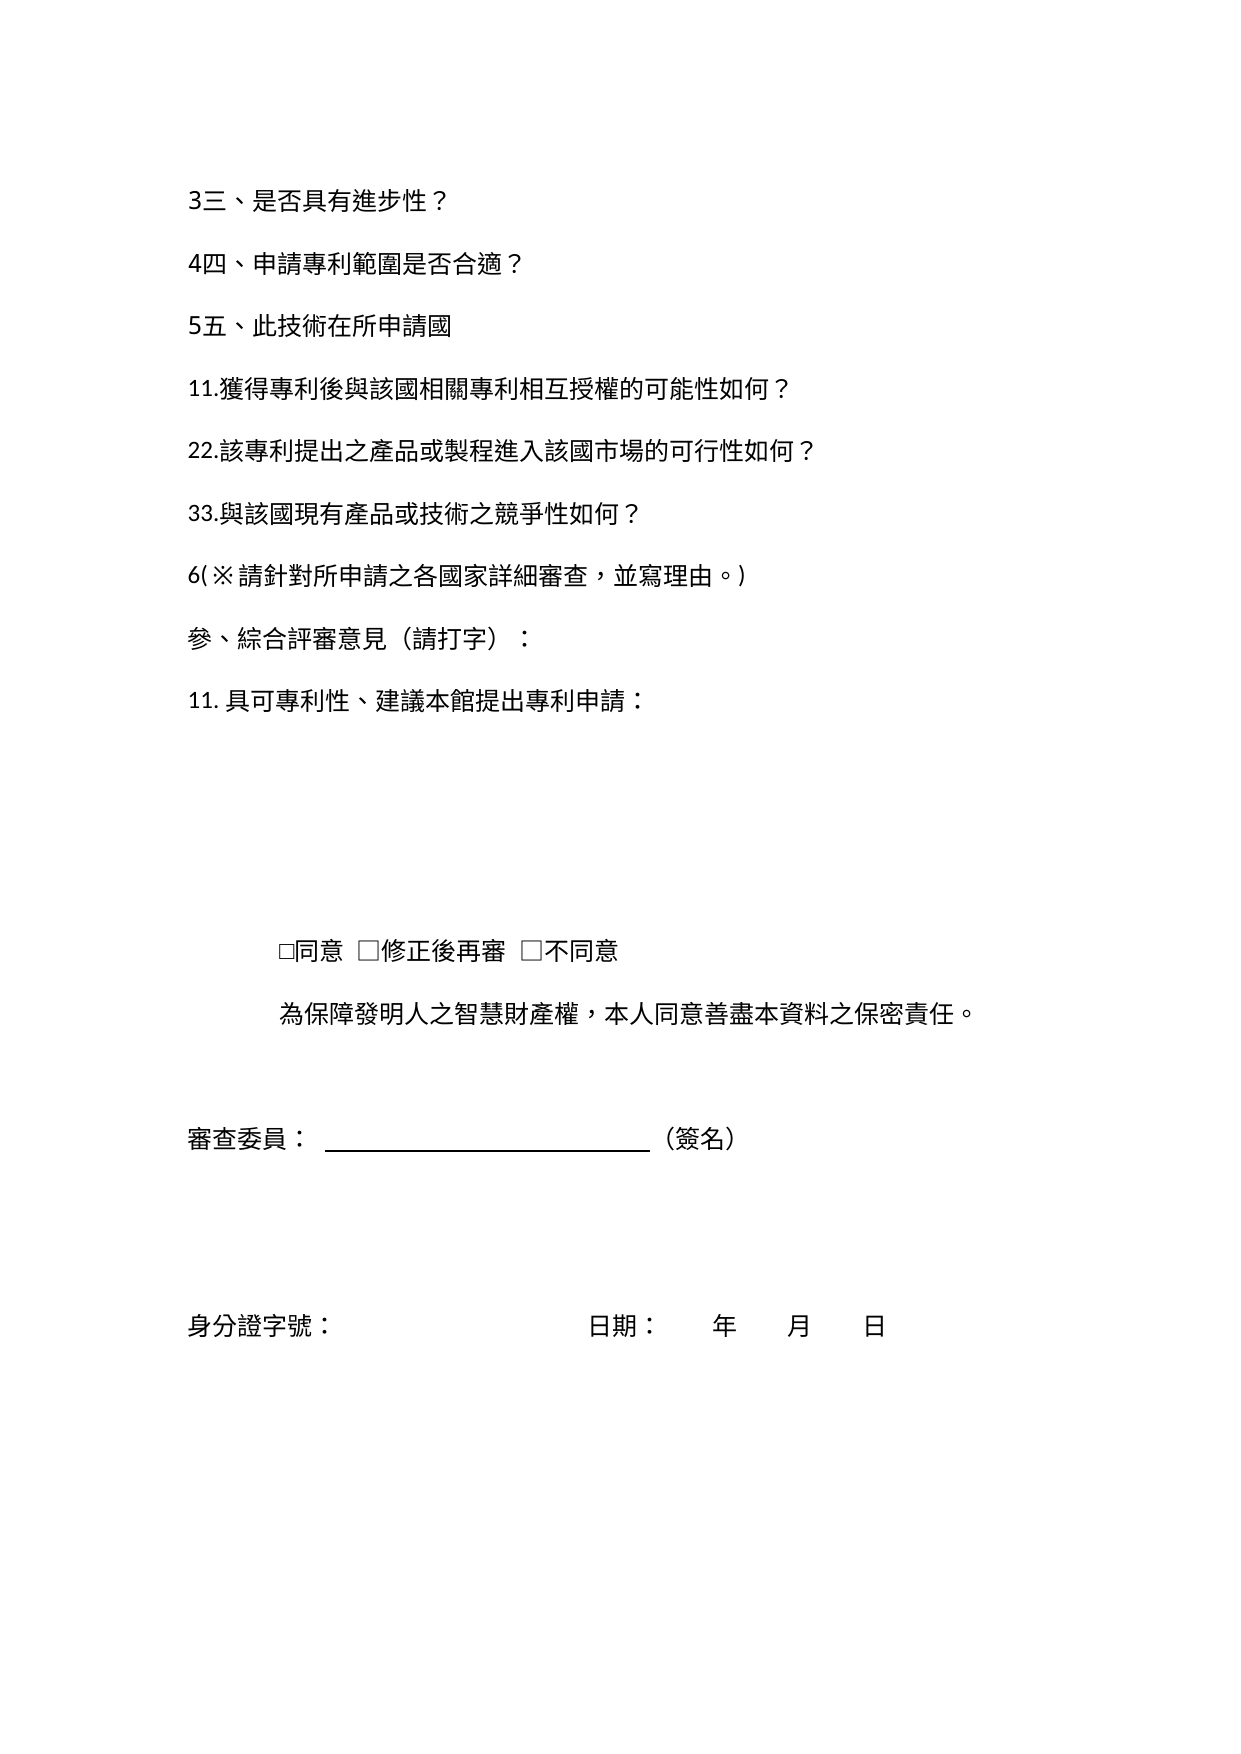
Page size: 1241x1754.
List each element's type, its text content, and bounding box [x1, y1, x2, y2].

text 審查委員： （簽名） [187, 1096, 1053, 1158]
list 五、此技術在所申請國 [187, 283, 1053, 346]
list 三、是否具有進步性？ [187, 158, 1053, 221]
list (※請針對所申請之各國家詳細審查，並寫理由。) [187, 533, 1053, 596]
list 3.與該國現有產品或技術之競爭性如何？ [187, 471, 1053, 533]
list 1. 具可專利性、建議本館提出專利申請： [187, 658, 1053, 721]
text 為保障發明人之智慧財產權，本人同意善盡本資料之保密責任。 [276, 971, 1053, 1033]
list 四、申請專利範圍是否合適？ [187, 221, 1053, 283]
text 參、綜合評審意見（請打字）： [187, 596, 1053, 658]
text 身分證字號： 日期： 年 月 日 [187, 1283, 1053, 1346]
text □同意 □修正後再審 □不同意 [276, 908, 1053, 971]
list 2.該專利提出之產品或製程進入該國市場的可行性如何？ [187, 408, 1053, 471]
list 1.獲得專利後與該國相關專利相互授權的可能性如何？ [187, 346, 1053, 408]
